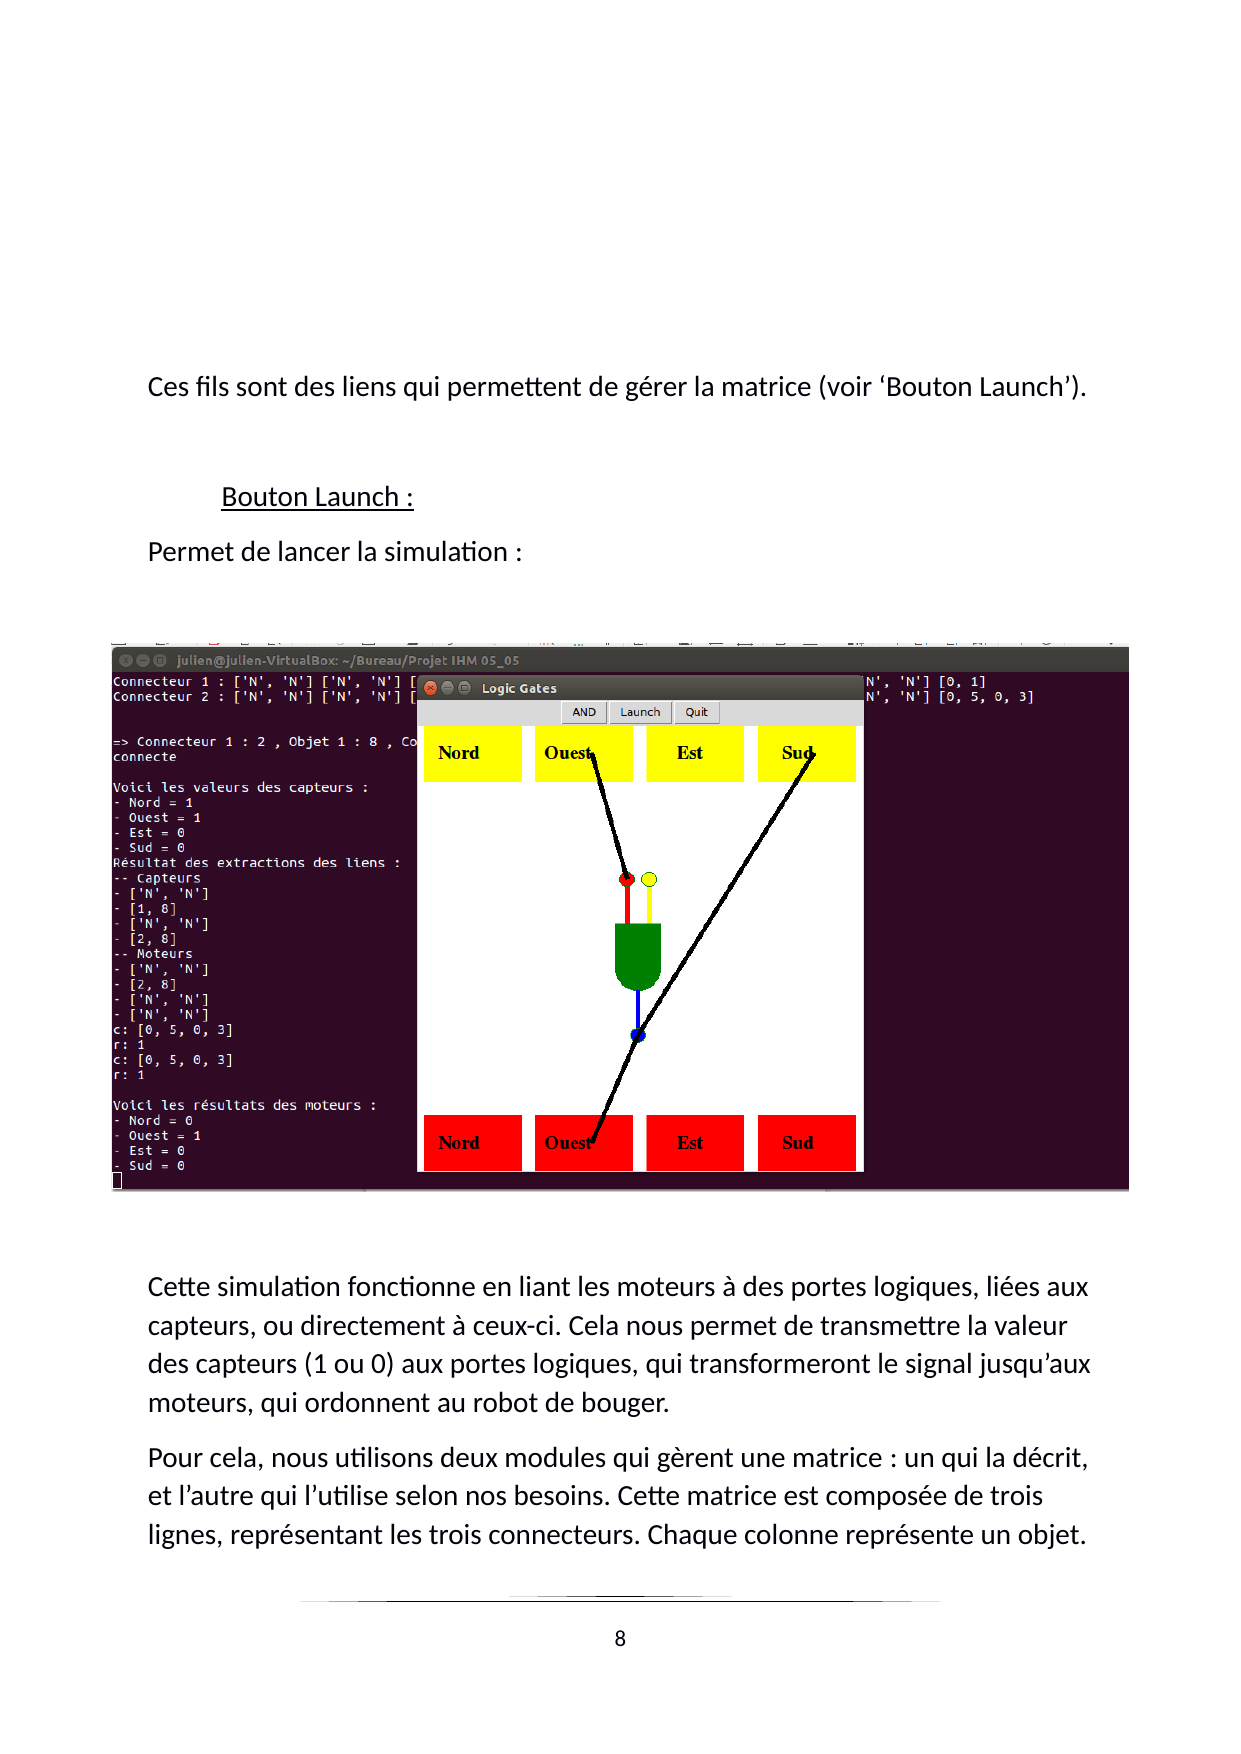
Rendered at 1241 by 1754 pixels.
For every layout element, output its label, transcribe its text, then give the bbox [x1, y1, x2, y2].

text Cette simulation fonctionne en liant les moteurs à des portes logiques, liées aux capteurs, ou directement à ceux-ci. Cela nous permet de transmettre la valeur des capteurs (1 ou 0) aux portes logiques, qui transformeront le signal jusqu’aux moteurs, qui ordonnent au robot de bouger. [148, 1268, 1093, 1419]
text Pour cela, nous utilisons deux modules qui gèrent une matrice : un qui la décrit, et l’autre qui l’utilise selon nos besoins. Cette matrice est composée de trois lignes, représentant les trois connecteurs. Chaque colonne représente un objet. [148, 1439, 1093, 1551]
text Bouton Launch : [148, 478, 1093, 514]
text Permet de lancer la simulation : [148, 533, 1093, 569]
text Ces fils sont des liens qui permettent de gérer la matrice (voir ‘Bouton Launch’). [148, 368, 1093, 404]
picture [111, 643, 1129, 1192]
